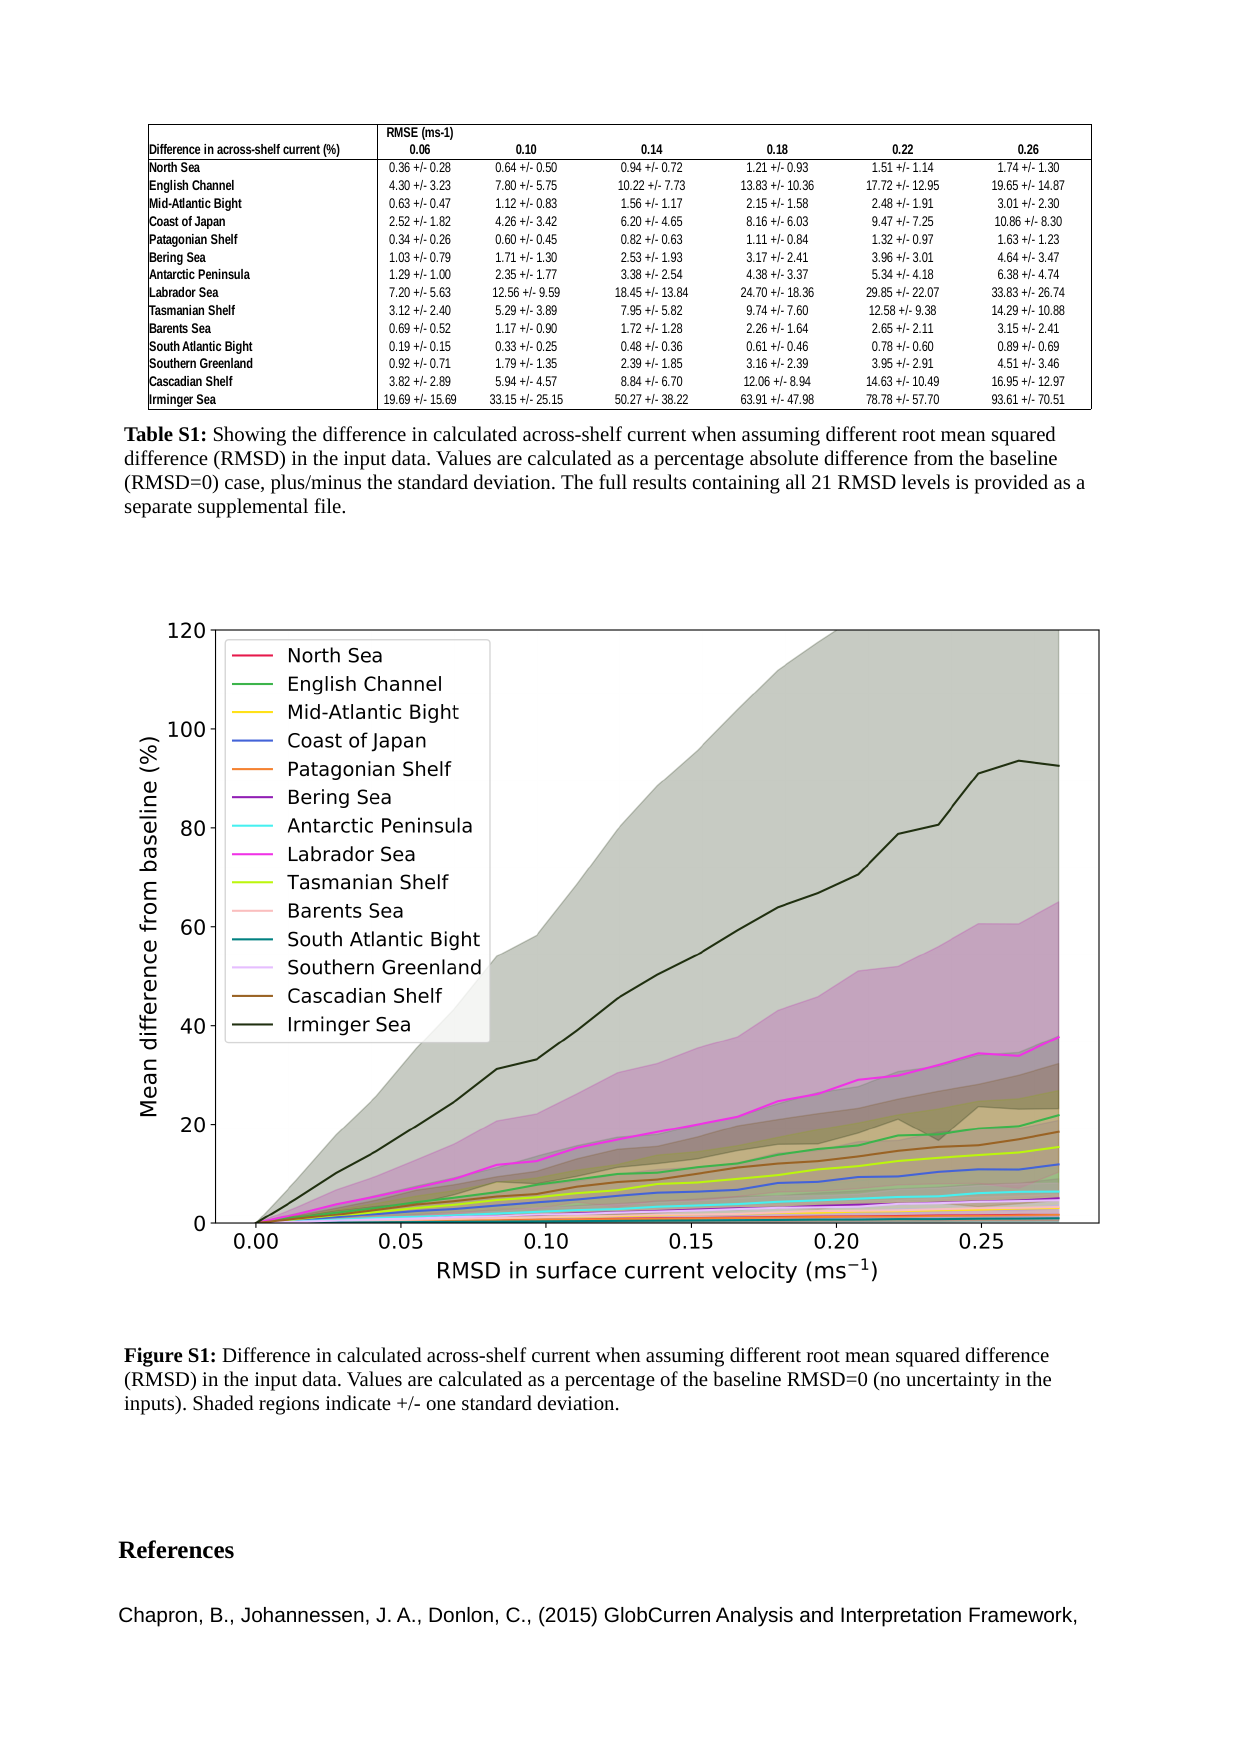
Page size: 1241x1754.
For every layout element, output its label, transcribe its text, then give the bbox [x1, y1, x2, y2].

table_header [118, 602, 1122, 1337]
table_cell Figure S1: Difference in calculated across-shelf current when assuming different root mean squared difference (RMSD) in the input data. Values are calculated as a percentage of the baseline RMSD=0 (no uncertainty in the inputs). Shaded regions indicate +/- one standard deviation. [118, 1337, 1122, 1420]
text Chapron, B., Johannessen, J. A., Donlon, C., (2015) GlobCurren Analysis and Interpretation Framework, [118, 1603, 1122, 1627]
table_cell Table S1: Showing the difference in calculated across-shelf current when assuming different root mean squared difference (RMSD) in the input data. Values are calculated as a percentage absolute difference from the baseline (RMSD=0) case, plus/minus the standard deviation. The full results containing all 21 RMSD levels is provided as a separate supplemental file. [118, 416, 1122, 524]
text References [118, 1535, 1122, 1564]
picture [123, 607, 1117, 1303]
table_header [118, 118, 1122, 416]
